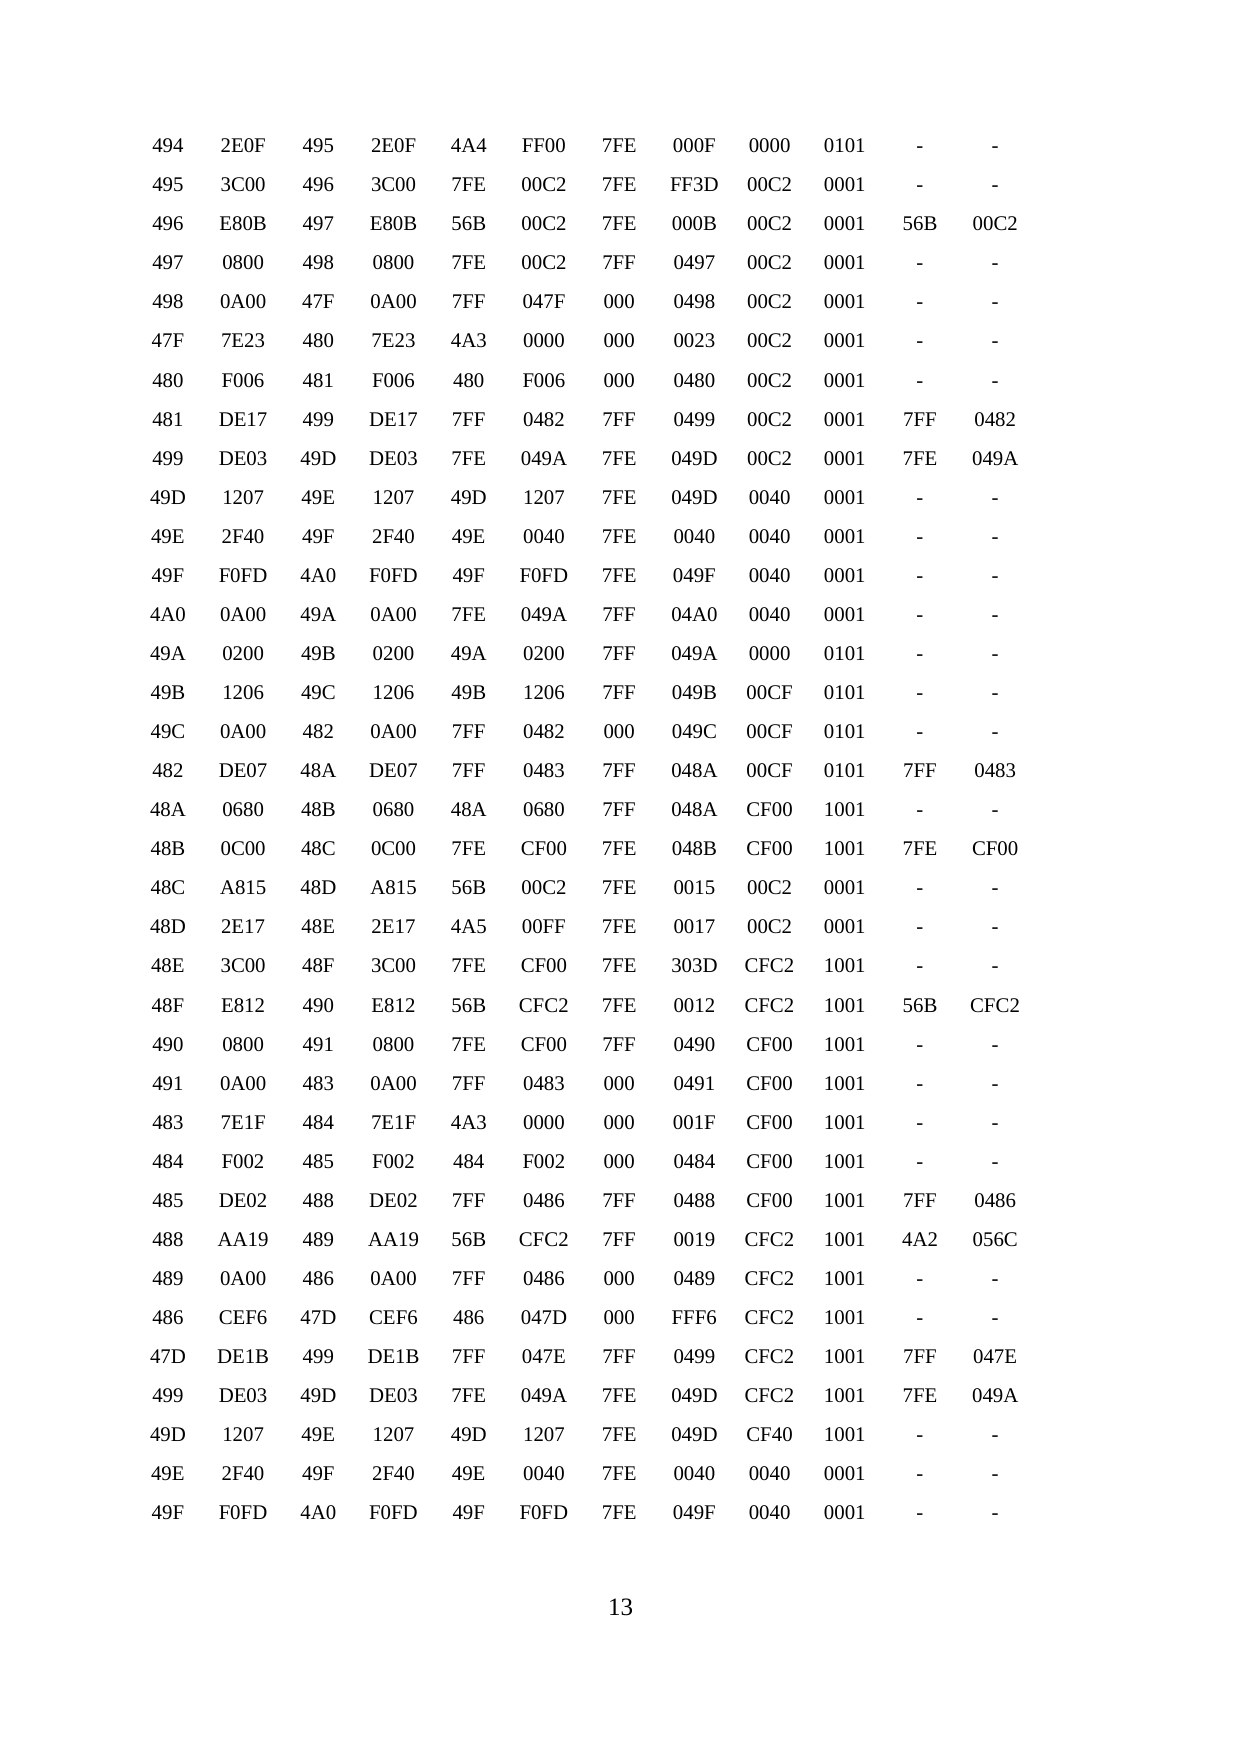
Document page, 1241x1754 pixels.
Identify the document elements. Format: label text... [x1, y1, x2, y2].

table_cell 7FF [581, 1344, 656, 1383]
table_cell 48A [431, 797, 506, 836]
table_cell 7FE [431, 250, 506, 289]
table_cell DE03 [205, 446, 280, 485]
table_cell 0491 [656, 1071, 732, 1110]
table_cell 0023 [656, 329, 732, 367]
table_cell 0040 [732, 602, 807, 641]
table_cell 0040 [656, 524, 732, 563]
table_cell CFC2 [957, 993, 1032, 1032]
table_cell 1001 [807, 1383, 882, 1422]
table_cell 1206 [205, 680, 280, 719]
table_cell 0101 [807, 641, 882, 680]
table_cell 00C2 [957, 211, 1032, 250]
table_cell 0A00 [356, 719, 431, 758]
table_cell 498 [130, 289, 205, 328]
table_cell A815 [356, 875, 431, 914]
table_cell 47F [130, 329, 205, 367]
table_cell CFC2 [732, 1305, 807, 1344]
table_cell - [882, 875, 957, 914]
table_cell 49F [130, 563, 205, 602]
table_cell 00C2 [732, 289, 807, 328]
table_cell 2E0F [205, 133, 280, 172]
table_cell - [882, 797, 957, 836]
table_cell 0489 [656, 1266, 732, 1305]
table_cell F006 [205, 368, 280, 407]
table_cell - [882, 1110, 957, 1149]
table_cell 483 [130, 1110, 205, 1149]
table_cell 490 [280, 993, 356, 1032]
table_cell 0680 [205, 797, 280, 836]
table_cell 1001 [807, 1344, 882, 1383]
table_cell 7FE [431, 602, 506, 641]
table_cell 1001 [807, 1110, 882, 1149]
table_cell 2F40 [356, 524, 431, 563]
table_cell CEF6 [356, 1305, 431, 1344]
table_cell E812 [356, 993, 431, 1032]
table_cell 7FF [431, 719, 506, 758]
table_cell CF00 [732, 1032, 807, 1071]
table_cell 049D [656, 485, 732, 524]
table_cell 7FE [581, 563, 656, 602]
table_cell 7FF [431, 1266, 506, 1305]
table_cell - [957, 1110, 1032, 1149]
table_cell 4A3 [431, 1110, 506, 1149]
table_cell 00CF [732, 758, 807, 797]
table_cell - [882, 602, 957, 641]
table_cell F002 [506, 1149, 581, 1188]
table_cell 497 [280, 211, 356, 250]
table_cell 48B [280, 797, 356, 836]
table_cell 0483 [506, 1071, 581, 1110]
table_cell - [957, 875, 1032, 914]
table_cell CFC2 [732, 993, 807, 1032]
table_cell 49F [431, 1500, 506, 1539]
table_cell 000 [581, 1149, 656, 1188]
table_cell 56B [882, 211, 957, 250]
table_cell 0A00 [205, 1266, 280, 1305]
table_cell 497 [130, 250, 205, 289]
table_cell 0001 [807, 524, 882, 563]
table_cell 7FE [431, 1383, 506, 1422]
table_cell 7FF [882, 1344, 957, 1383]
table_cell 0040 [732, 1500, 807, 1539]
table_cell 0C00 [205, 836, 280, 875]
table_cell 049D [656, 446, 732, 485]
table_cell CF00 [732, 1149, 807, 1188]
table_cell 7FF [581, 250, 656, 289]
table_cell 3C00 [205, 954, 280, 992]
table_cell 0000 [732, 641, 807, 680]
table_cell CFC2 [732, 1266, 807, 1305]
table_cell DE02 [356, 1188, 431, 1227]
table_cell 7FF [882, 407, 957, 446]
table_cell 47D [280, 1305, 356, 1344]
table_cell 49A [130, 641, 205, 680]
table_cell 0A00 [205, 1071, 280, 1110]
table_cell AA19 [356, 1227, 431, 1266]
table_cell 480 [280, 329, 356, 367]
table_cell 000 [581, 1266, 656, 1305]
table_cell 04A0 [656, 602, 732, 641]
table_cell 0A00 [205, 602, 280, 641]
table_cell F0FD [506, 563, 581, 602]
table_cell 0800 [356, 250, 431, 289]
table_cell 00C2 [732, 875, 807, 914]
table_cell - [957, 1032, 1032, 1071]
table_cell 486 [130, 1305, 205, 1344]
table_cell 494 [130, 133, 205, 172]
table_cell - [882, 368, 957, 407]
table_cell 7FE [431, 954, 506, 992]
table_cell 496 [280, 172, 356, 211]
table_cell 00C2 [506, 250, 581, 289]
table_cell 000 [581, 1305, 656, 1344]
table_cell - [882, 719, 957, 758]
table_cell - [957, 954, 1032, 992]
table_cell - [882, 1422, 957, 1461]
table_cell 499 [280, 407, 356, 446]
table_cell 0101 [807, 758, 882, 797]
table_cell 0A00 [205, 289, 280, 328]
table_cell 0040 [732, 1461, 807, 1500]
table_cell 0001 [807, 914, 882, 953]
table_cell 00CF [732, 680, 807, 719]
table_cell 056C [957, 1227, 1032, 1266]
table_cell 1207 [205, 485, 280, 524]
table_cell 7FE [581, 524, 656, 563]
table_cell DE17 [205, 407, 280, 446]
table_cell 1001 [807, 1188, 882, 1227]
table_cell 00C2 [732, 211, 807, 250]
table_cell 481 [280, 368, 356, 407]
table_cell DE03 [356, 446, 431, 485]
table_cell 000B [656, 211, 732, 250]
table_cell 2E0F [356, 133, 431, 172]
table_cell 7FF [581, 1032, 656, 1071]
table_cell 000 [581, 289, 656, 328]
table_cell - [882, 641, 957, 680]
table_cell 480 [130, 368, 205, 407]
table_cell 56B [431, 211, 506, 250]
table_cell - [957, 1305, 1032, 1344]
table_cell 049D [656, 1383, 732, 1422]
table_cell CF00 [506, 954, 581, 992]
table_cell CFC2 [506, 993, 581, 1032]
table_cell 049A [656, 641, 732, 680]
table_cell 7FF [431, 1071, 506, 1110]
table_cell 3C00 [356, 172, 431, 211]
table_cell - [957, 680, 1032, 719]
table_cell 0800 [205, 250, 280, 289]
table_cell 48E [130, 954, 205, 992]
table_cell - [957, 1500, 1032, 1539]
table_cell 0200 [205, 641, 280, 680]
table_cell 49B [130, 680, 205, 719]
table_cell 049A [957, 1383, 1032, 1422]
table_cell 484 [431, 1149, 506, 1188]
table_cell 000F [656, 133, 732, 172]
table_cell - [882, 1500, 957, 1539]
table_cell 00C2 [732, 172, 807, 211]
table_cell 4A5 [431, 914, 506, 953]
table_cell 49F [431, 563, 506, 602]
table_cell 047F [506, 289, 581, 328]
table_cell - [957, 250, 1032, 289]
table_cell 0019 [656, 1227, 732, 1266]
table_cell 0497 [656, 250, 732, 289]
table_cell 7FE [431, 172, 506, 211]
table_cell 47D [130, 1344, 205, 1383]
table_cell 0490 [656, 1032, 732, 1071]
table_cell 049F [656, 563, 732, 602]
table_cell 1206 [356, 680, 431, 719]
table_cell 49E [280, 485, 356, 524]
table_cell 489 [280, 1227, 356, 1266]
table_cell CFC2 [732, 1383, 807, 1422]
table_cell - [957, 563, 1032, 602]
table_cell 482 [280, 719, 356, 758]
table_cell DE1B [356, 1344, 431, 1383]
table_cell 49F [130, 1500, 205, 1539]
table_cell 3C00 [356, 954, 431, 992]
table_cell 0017 [656, 914, 732, 953]
table_cell 0001 [807, 250, 882, 289]
table_cell - [882, 914, 957, 953]
table_cell 495 [130, 172, 205, 211]
table_cell 0482 [506, 407, 581, 446]
table_cell 7FE [431, 446, 506, 485]
table_cell 0000 [732, 133, 807, 172]
table_cell 0680 [506, 797, 581, 836]
table_cell 0483 [957, 758, 1032, 797]
table_cell CEF6 [205, 1305, 280, 1344]
table_cell FF00 [506, 133, 581, 172]
table_cell 2E17 [205, 914, 280, 953]
table_cell F0FD [356, 563, 431, 602]
table_cell 7FF [431, 758, 506, 797]
table_cell 0040 [506, 524, 581, 563]
table_cell F0FD [205, 1500, 280, 1539]
table_cell 49B [431, 680, 506, 719]
table_cell 0040 [732, 485, 807, 524]
table_cell 0000 [506, 329, 581, 367]
table_cell 2E17 [356, 914, 431, 953]
table_cell 0001 [807, 368, 882, 407]
table_cell - [957, 329, 1032, 367]
table_cell FF3D [656, 172, 732, 211]
table_cell 4A3 [431, 329, 506, 367]
table_cell 0A00 [356, 602, 431, 641]
table_cell 0001 [807, 172, 882, 211]
table_cell 7FE [431, 1032, 506, 1071]
table_cell 486 [280, 1266, 356, 1305]
table_cell 485 [130, 1188, 205, 1227]
table_cell 0482 [506, 719, 581, 758]
table_cell 0498 [656, 289, 732, 328]
table_cell 0001 [807, 563, 882, 602]
table_cell 48F [130, 993, 205, 1032]
table_cell 0484 [656, 1149, 732, 1188]
table_cell 048A [656, 758, 732, 797]
table_cell 0499 [656, 407, 732, 446]
table_cell 488 [280, 1188, 356, 1227]
table_cell 49C [280, 680, 356, 719]
table_cell 7FE [581, 1383, 656, 1422]
table_cell 491 [280, 1032, 356, 1071]
table_cell - [882, 1461, 957, 1500]
table_cell 049A [506, 1383, 581, 1422]
table_cell 0483 [506, 758, 581, 797]
table_cell DE03 [205, 1383, 280, 1422]
table_cell E80B [356, 211, 431, 250]
table_cell - [957, 1071, 1032, 1110]
table_cell 56B [431, 875, 506, 914]
table_cell 0015 [656, 875, 732, 914]
table_cell 7FE [581, 211, 656, 250]
table_cell 0800 [356, 1032, 431, 1071]
table_cell 49E [130, 524, 205, 563]
table_cell CFC2 [732, 954, 807, 992]
table_cell 049C [656, 719, 732, 758]
table_cell 0001 [807, 485, 882, 524]
table_cell 0012 [656, 993, 732, 1032]
table_cell 4A0 [280, 1500, 356, 1539]
table_cell 1207 [506, 1422, 581, 1461]
table_cell 00CF [732, 719, 807, 758]
table_cell - [882, 1032, 957, 1071]
table_cell A815 [205, 875, 280, 914]
table_cell 49E [431, 524, 506, 563]
table_cell 7FF [581, 758, 656, 797]
table_cell E80B [205, 211, 280, 250]
table_cell 049A [506, 446, 581, 485]
table_cell CF00 [732, 1188, 807, 1227]
table_cell 00C2 [506, 875, 581, 914]
table_cell 480 [431, 368, 506, 407]
table_cell 1001 [807, 1071, 882, 1110]
table_cell 00C2 [732, 250, 807, 289]
table_cell 0486 [957, 1188, 1032, 1227]
table_cell 7FE [882, 1383, 957, 1422]
table_cell F0FD [205, 563, 280, 602]
table_cell 0486 [506, 1188, 581, 1227]
table_cell DE03 [356, 1383, 431, 1422]
table_cell 0A00 [205, 719, 280, 758]
table_cell 0499 [656, 1344, 732, 1383]
table_cell 48E [280, 914, 356, 953]
table_cell 7FF [431, 1188, 506, 1227]
table_cell 49D [431, 1422, 506, 1461]
table_cell DE02 [205, 1188, 280, 1227]
table_cell - [882, 1266, 957, 1305]
table_cell F006 [506, 368, 581, 407]
table_cell 7FF [581, 1227, 656, 1266]
table_cell 7FE [581, 1422, 656, 1461]
table_cell 488 [130, 1227, 205, 1266]
table_cell 7FE [581, 446, 656, 485]
table_cell 7FF [581, 407, 656, 446]
table_cell 4A4 [431, 133, 506, 172]
table_cell CFC2 [732, 1227, 807, 1266]
table_cell - [957, 719, 1032, 758]
table_cell F0FD [356, 1500, 431, 1539]
table_cell - [957, 133, 1032, 172]
table_cell 49B [280, 641, 356, 680]
table_cell 0000 [506, 1110, 581, 1149]
table_cell F0FD [506, 1500, 581, 1539]
table_cell 56B [882, 993, 957, 1032]
table_cell 484 [130, 1149, 205, 1188]
table_cell 49F [280, 1461, 356, 1500]
table_cell 48F [280, 954, 356, 992]
table_cell 1001 [807, 1266, 882, 1305]
table_cell 0040 [656, 1461, 732, 1500]
table_cell 0A00 [356, 289, 431, 328]
table_cell 000 [581, 368, 656, 407]
table_cell 0680 [356, 797, 431, 836]
table_cell DE07 [205, 758, 280, 797]
table_cell F006 [356, 368, 431, 407]
table_cell 498 [280, 250, 356, 289]
table_cell 7FE [581, 485, 656, 524]
table_cell 49C [130, 719, 205, 758]
table_cell 2F40 [205, 1461, 280, 1500]
table_cell 0101 [807, 719, 882, 758]
table_cell 7FE [581, 1461, 656, 1500]
table_cell DE17 [356, 407, 431, 446]
table_cell 481 [130, 407, 205, 446]
table_cell 1207 [356, 485, 431, 524]
table_cell 047E [506, 1344, 581, 1383]
table_cell 7E23 [356, 329, 431, 367]
table_cell 7FF [581, 1188, 656, 1227]
table_cell - [882, 1149, 957, 1188]
table_cell 7E1F [205, 1110, 280, 1149]
table_cell 7FE [581, 914, 656, 953]
table_cell 7FF [581, 680, 656, 719]
table_cell FFF6 [656, 1305, 732, 1344]
table_cell - [957, 641, 1032, 680]
table_cell - [957, 1266, 1032, 1305]
table_cell 0200 [506, 641, 581, 680]
table_cell 00C2 [732, 446, 807, 485]
table_cell 1001 [807, 1305, 882, 1344]
table_cell 7FE [581, 993, 656, 1032]
table_cell 00FF [506, 914, 581, 953]
table_cell 0040 [732, 524, 807, 563]
table_cell 1207 [506, 485, 581, 524]
table_cell 047E [957, 1344, 1032, 1383]
table_cell - [882, 524, 957, 563]
table_cell 303D [656, 954, 732, 992]
table_cell 00C2 [506, 172, 581, 211]
table_cell 56B [431, 993, 506, 1032]
table_cell 00C2 [732, 914, 807, 953]
table_cell 0001 [807, 446, 882, 485]
table_cell 491 [130, 1071, 205, 1110]
table_cell 3C00 [205, 172, 280, 211]
table_cell - [882, 954, 957, 992]
table_cell CF00 [957, 836, 1032, 875]
table_cell 000 [581, 1110, 656, 1149]
table_cell - [957, 485, 1032, 524]
table_cell 0001 [807, 1500, 882, 1539]
table_cell 482 [130, 758, 205, 797]
table_cell 00C2 [506, 211, 581, 250]
table_cell 1001 [807, 836, 882, 875]
table_cell 048A [656, 797, 732, 836]
table_cell 49D [280, 446, 356, 485]
table_cell 0480 [656, 368, 732, 407]
table_cell 48B [130, 836, 205, 875]
table_cell CF40 [732, 1422, 807, 1461]
table_cell 0001 [807, 211, 882, 250]
table_cell 049A [957, 446, 1032, 485]
table_cell 7FF [431, 289, 506, 328]
table_cell - [957, 602, 1032, 641]
table_cell 7FE [581, 1500, 656, 1539]
table_cell 1001 [807, 797, 882, 836]
table_cell 0101 [807, 133, 882, 172]
table_cell 49D [130, 485, 205, 524]
table_cell 49F [280, 524, 356, 563]
table_cell 0001 [807, 875, 882, 914]
table_cell - [957, 914, 1032, 953]
table_cell 7E1F [356, 1110, 431, 1149]
table_cell 490 [130, 1032, 205, 1071]
table_cell 49A [431, 641, 506, 680]
table_cell 4A0 [130, 602, 205, 641]
table_cell 7FF [882, 758, 957, 797]
table_cell 489 [130, 1266, 205, 1305]
table_cell - [882, 250, 957, 289]
table_cell 48A [280, 758, 356, 797]
table_cell 048B [656, 836, 732, 875]
table_cell - [882, 680, 957, 719]
table_cell 7FE [581, 875, 656, 914]
table_cell 001F [656, 1110, 732, 1149]
table_cell DE1B [205, 1344, 280, 1383]
table_cell - [957, 1461, 1032, 1500]
table_cell 0001 [807, 329, 882, 367]
table_cell 7FE [581, 172, 656, 211]
table_cell 000 [581, 1071, 656, 1110]
table_cell DE07 [356, 758, 431, 797]
table_cell 0001 [807, 1461, 882, 1500]
table_cell 496 [130, 211, 205, 250]
table_cell 48D [280, 875, 356, 914]
table_cell 000 [581, 329, 656, 367]
table_cell 4A2 [882, 1227, 957, 1266]
table_cell 1001 [807, 993, 882, 1032]
table_cell CF00 [732, 797, 807, 836]
table_cell 49D [130, 1422, 205, 1461]
table_cell - [882, 289, 957, 328]
table_cell 1207 [356, 1422, 431, 1461]
table_cell 48C [280, 836, 356, 875]
table_cell 0A00 [356, 1266, 431, 1305]
table_cell 48D [130, 914, 205, 953]
table_cell CFC2 [732, 1344, 807, 1383]
table_cell 00C2 [732, 407, 807, 446]
table_cell - [882, 172, 957, 211]
table_cell 4A0 [280, 563, 356, 602]
table_cell 7FE [882, 446, 957, 485]
table_cell CF00 [506, 836, 581, 875]
table_cell 049D [656, 1422, 732, 1461]
table_cell 0101 [807, 680, 882, 719]
table_cell - [957, 172, 1032, 211]
table_cell 000 [581, 719, 656, 758]
table_cell 0488 [656, 1188, 732, 1227]
table_cell 7FF [581, 602, 656, 641]
table_cell F002 [356, 1149, 431, 1188]
table_cell - [957, 368, 1032, 407]
table_cell - [957, 1149, 1032, 1188]
table_cell 2F40 [356, 1461, 431, 1500]
table_cell 484 [280, 1110, 356, 1149]
table_cell 499 [130, 1383, 205, 1422]
table_cell - [957, 797, 1032, 836]
table_cell 47F [280, 289, 356, 328]
table_cell 7FF [581, 641, 656, 680]
table_cell 7FF [431, 407, 506, 446]
table_cell 0001 [807, 289, 882, 328]
table_cell 49A [280, 602, 356, 641]
table_cell 7FF [431, 1344, 506, 1383]
table_cell AA19 [205, 1227, 280, 1266]
table_cell 0A00 [356, 1071, 431, 1110]
table_cell 0040 [506, 1461, 581, 1500]
table_cell - [957, 524, 1032, 563]
table_cell 7FE [882, 836, 957, 875]
table_cell 495 [280, 133, 356, 172]
table_cell 7E23 [205, 329, 280, 367]
table_cell 0800 [205, 1032, 280, 1071]
table_cell E812 [205, 993, 280, 1032]
table_cell 1206 [506, 680, 581, 719]
table_cell 49E [280, 1422, 356, 1461]
table_cell - [882, 133, 957, 172]
table_cell 486 [431, 1305, 506, 1344]
table_cell 1001 [807, 1227, 882, 1266]
table_cell 1001 [807, 1032, 882, 1071]
table_cell 2F40 [205, 524, 280, 563]
table_cell 49D [431, 485, 506, 524]
table_cell 1207 [205, 1422, 280, 1461]
table_cell - [957, 289, 1032, 328]
table_cell 1001 [807, 1149, 882, 1188]
table_cell 1001 [807, 1422, 882, 1461]
table_cell - [882, 485, 957, 524]
table_cell 483 [280, 1071, 356, 1110]
table_cell 00C2 [732, 329, 807, 367]
table_cell CF00 [732, 1110, 807, 1149]
table_cell F002 [205, 1149, 280, 1188]
table_cell 485 [280, 1149, 356, 1188]
table_cell 7FE [431, 836, 506, 875]
table_cell 049F [656, 1500, 732, 1539]
table_cell 049A [506, 602, 581, 641]
table_cell 0200 [356, 641, 431, 680]
table_cell 48A [130, 797, 205, 836]
table_cell 0001 [807, 407, 882, 446]
table_cell CF00 [732, 836, 807, 875]
table_cell 049B [656, 680, 732, 719]
table_cell 047D [506, 1305, 581, 1344]
table_cell - [882, 1305, 957, 1344]
table_cell 499 [130, 446, 205, 485]
table_cell 0482 [957, 407, 1032, 446]
table_cell 49E [431, 1461, 506, 1500]
table_cell 0486 [506, 1266, 581, 1305]
table_cell - [882, 329, 957, 367]
table_cell 7FE [581, 954, 656, 992]
table_cell 0C00 [356, 836, 431, 875]
table_cell 00C2 [732, 368, 807, 407]
table_cell 48C [130, 875, 205, 914]
table_cell 0040 [732, 563, 807, 602]
table_cell CF00 [732, 1071, 807, 1110]
table_cell - [957, 1422, 1032, 1461]
table_cell 1001 [807, 954, 882, 992]
table_cell 56B [431, 1227, 506, 1266]
table_cell 49E [130, 1461, 205, 1500]
table_cell CFC2 [506, 1227, 581, 1266]
table_cell 7FF [882, 1188, 957, 1227]
table_cell 7FE [581, 133, 656, 172]
table_cell - [882, 563, 957, 602]
table_cell 7FF [581, 797, 656, 836]
table_cell - [882, 1071, 957, 1110]
table_cell CF00 [506, 1032, 581, 1071]
table_cell 49D [280, 1383, 356, 1422]
table_cell 0001 [807, 602, 882, 641]
table_cell 499 [280, 1344, 356, 1383]
table_cell 7FE [581, 836, 656, 875]
